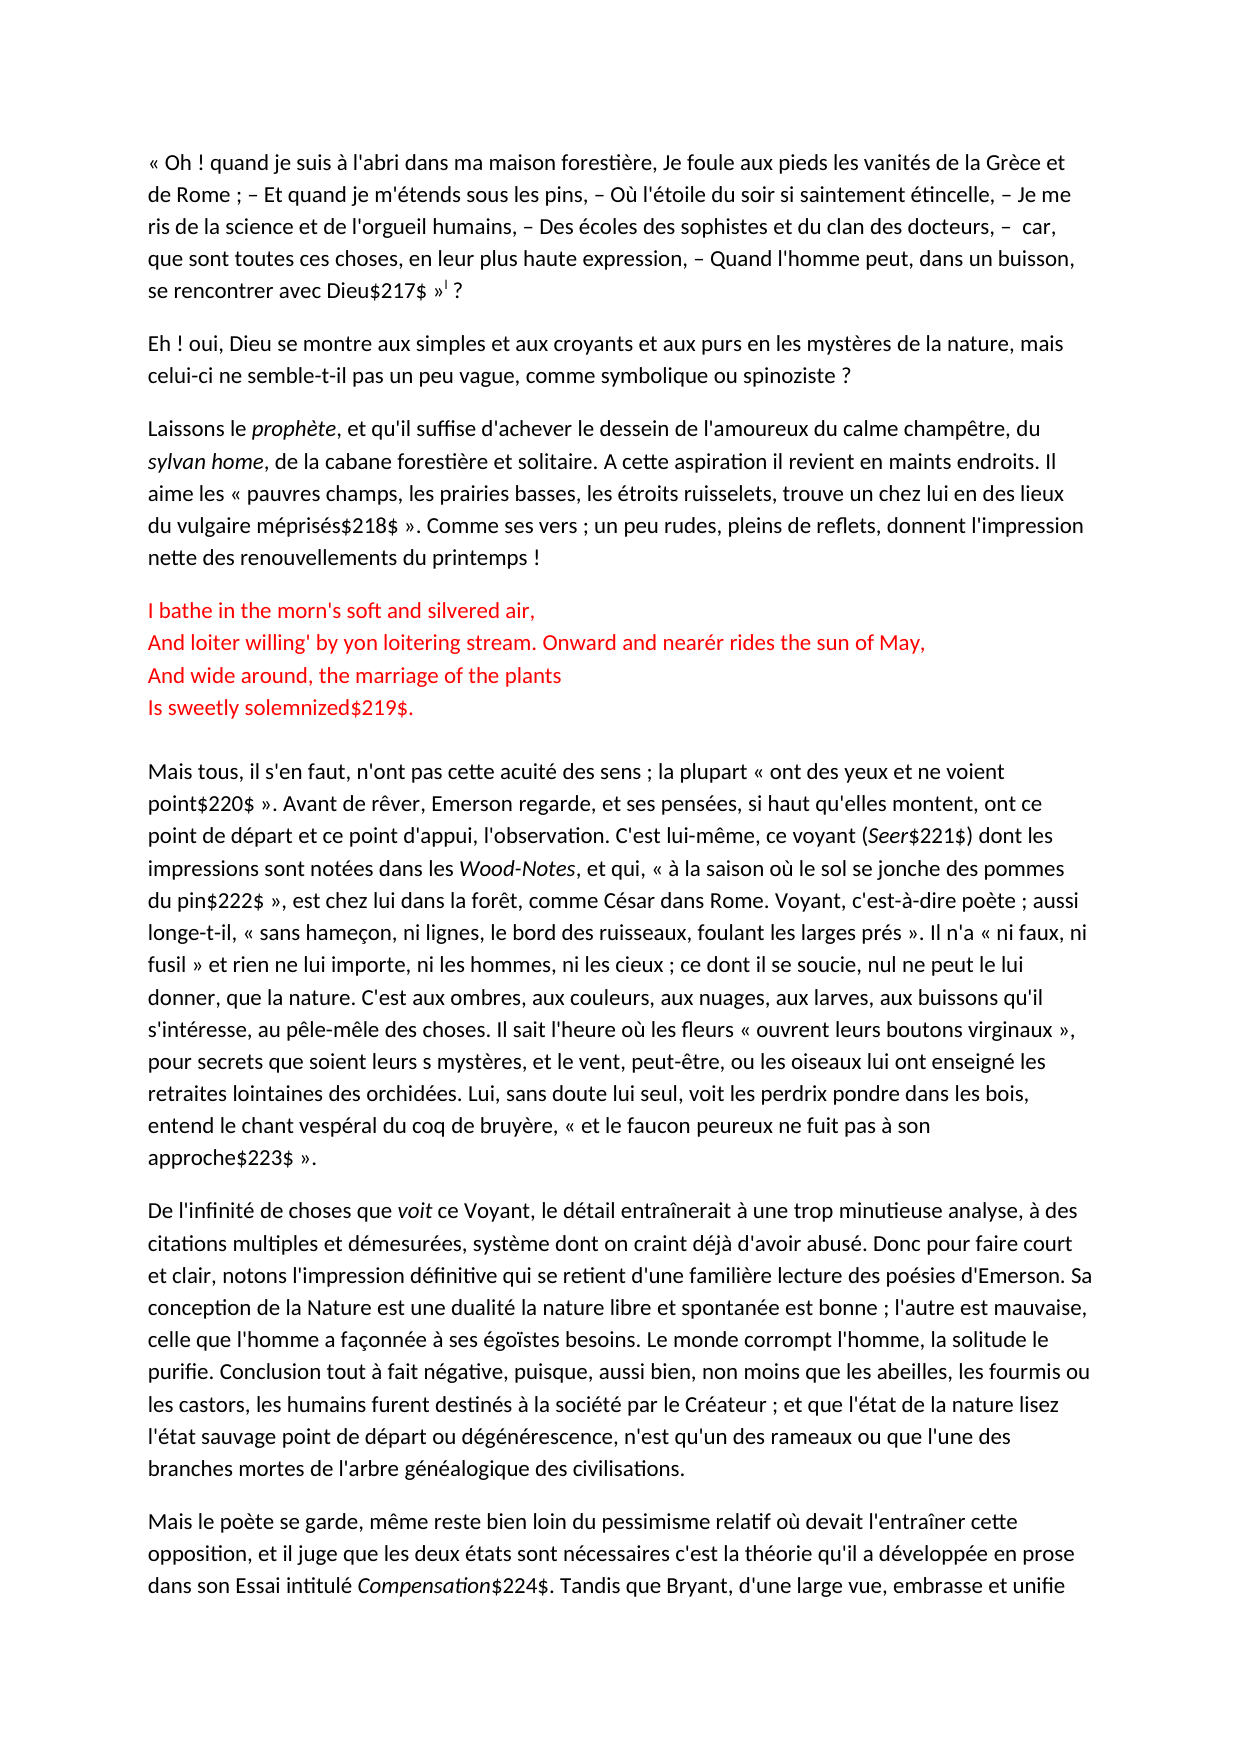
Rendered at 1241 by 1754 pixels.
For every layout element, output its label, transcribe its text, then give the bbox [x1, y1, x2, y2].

text And loiter willing' by yon loitering stream. Onward and nearér rides the sun of May, [148, 628, 1093, 657]
text Mais le poète se garde, même reste bien loin du pessimisme relatif où devait l'entraîner cette opposition, et il juge que les deux états sont nécessaires c'est la théorie qu'il a développée en prose dans son Essai intitulé Compensation$224$. Tandis que Bryant, d'une large vue, embrasse et unifie [148, 1507, 1093, 1599]
text De l'infinité de choses que voit ce Voyant, le détail entraînerait à une trop minutieuse analyse, à des citations multiples et démesurées, système dont on craint déjà d'avoir abusé. Donc pour faire court et clair, notons l'impression définitive qui se retient d'une familière lecture des poésies d'Emerson. Sa conception de la Nature est une dualité la nature libre et spontanée est bonne ; l'autre est mauvaise, celle que l'homme a façonnée à ses égoïstes besoins. Le monde corrompt l'homme, la solitude le purifie. Conclusion tout à fait négative, puisque, aussi bien, non moins que les abeilles, les fourmis ou les castors, les humains furent destinés à la société par le Créateur ; et que l'état de la nature lisez l'état sauvage point de départ ou dégénérescence, n'est qu'un des rameaux ou que l'une des branches mortes de l'arbre généalogique des civilisations. [148, 1197, 1093, 1482]
text Laissons le prophète, et qu'il suffise d'achever le dessein de l'amoureux du calme champêtre, du sylvan home, de la cabane forestière et solitaire. A cette aspiration il revient en maints endroits. Il aime les « pauvres champs, les prairies basses, les étroits ruisselets, trouve un chez lui en des lieux du vulgaire méprisés$218$ ». Comme ses vers ; un peu rudes, pleins de reflets, donnent l'impression nette des renouvellements du printemps ! [148, 414, 1093, 571]
text « Oh ! quand je suis à l'abri dans ma maison forestière, Je foule aux pieds les vanités de la Grèce et de Rome ; – Et quand je m'étends sous les pins, – Où l'étoile du soir si saintement étincelle, – Je me ris de la science et de l'orgueil humains, – Des écoles des sophistes et du clan des docteurs, – car, que sont toutes ces choses, en leur plus haute expression, – Quand l'homme peut, dans un buisson, se rencontrer avec Dieu$217$ » ? [148, 148, 1093, 304]
text Mais tous, il s'en faut, n'ont pas cette acuité des sens ; la plupart « ont des yeux et ne voient point$220$ ». Avant de rêver, Emerson regarde, et ses pensées, si haut qu'elles montent, ont ce point de départ et ce point d'appui, l'observation. C'est lui-même, ce voyant (Seer$221$) dont les impressions sont notées dans les Wood-Notes, et qui, « à la saison où le sol se jonche des pommes du pin$222$ », est chez lui dans la forêt, comme César dans Rome. Voyant, c'est-à-dire poète ; aussi longe-t-il, « sans hameçon, ni lignes, le bord des ruisseaux, foulant les larges prés ». Il n'a « ni faux, ni fusil » et rien ne lui importe, ni les hommes, ni les cieux ; ce dont il se soucie, nul ne peut le lui donner, que la nature. C'est aux ombres, aux couleurs, aux nuages, aux larves, aux buissons qu'il s'intéresse, au pêle-mêle des choses. Il sait l'heure où les fleurs « ouvrent leurs boutons virginaux », pour secrets que soient leurs s mystères, et le vent, peut-être, ou les oiseaux lui ont enseigné les retraites lointaines des orchidées. Lui, sans doute lui seul, voit les perdrix pondre dans les bois, entend le chant vespéral du coq de bruyère, « et le faucon peureux ne fuit pas à son approche$223$ ». [148, 757, 1093, 1172]
text Is sweetly solemnized$219$. [148, 693, 1093, 721]
text I bathe in the morn's soft and silvered air, [148, 596, 1093, 624]
text Eh ! oui, Dieu se montre aux simples et aux croyants et aux purs en les mystères de la nature, mais celui-ci ne semble-t-il pas un peu vague, comme symbolique ou spinoziste ? [148, 329, 1093, 389]
text And wide around, the marriage of the plants [148, 661, 1093, 689]
